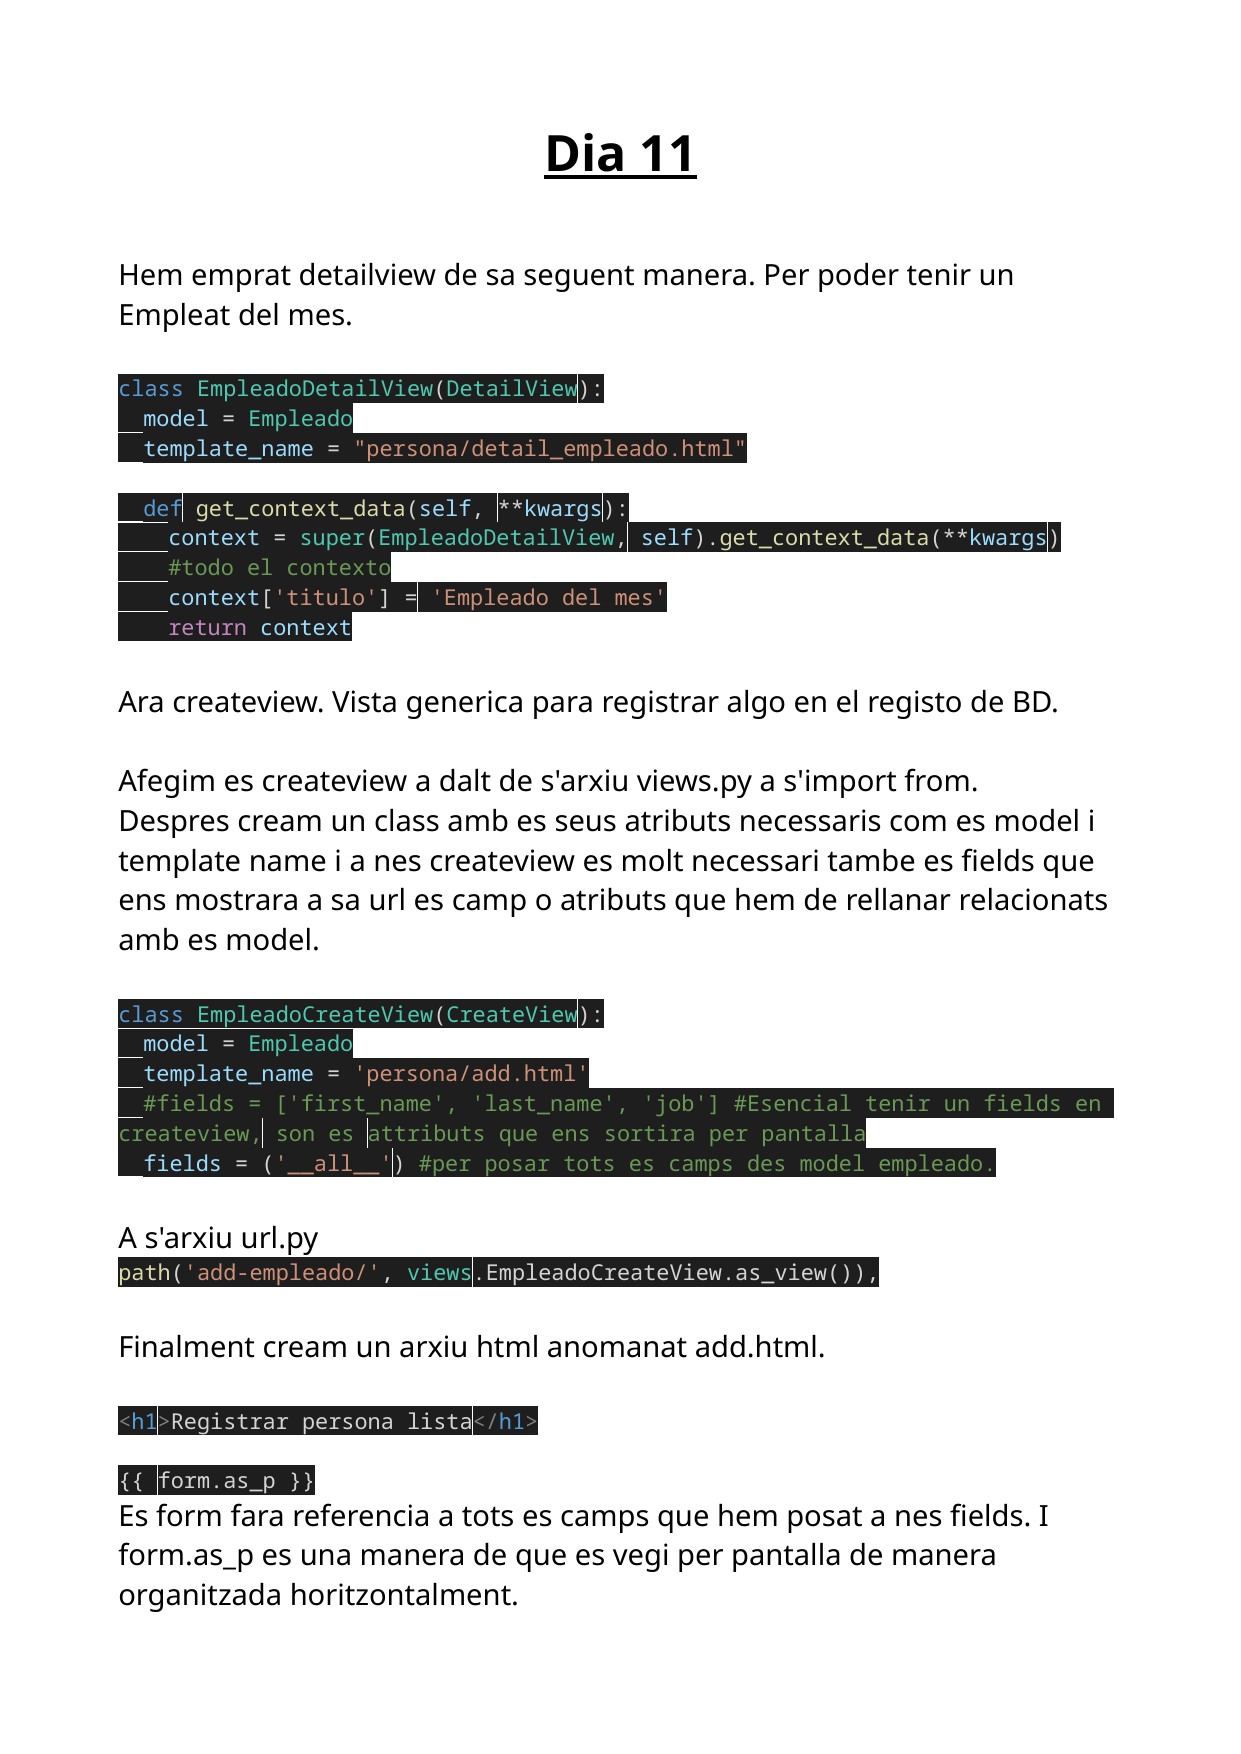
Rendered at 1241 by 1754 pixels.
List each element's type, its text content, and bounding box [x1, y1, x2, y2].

text {{ form.as_p }} [118, 1465, 1122, 1495]
text model = Empleado [118, 1028, 1122, 1058]
text return context [118, 612, 1122, 641]
text <h1>Registrar persona lista</h1> [118, 1406, 1122, 1435]
text model = Empleado [118, 403, 1122, 433]
text context['titulo'] = 'Empleado del mes' [118, 582, 1122, 612]
text Dia 11 [118, 118, 1122, 186]
text def get_context_data(self, **kwargs): [118, 492, 1122, 522]
text path('add-empleado/', views.EmpleadoCreateView.as_view()), [118, 1257, 1122, 1287]
text template_name = "persona/detail_empleado.html" [118, 433, 1122, 463]
text Afegim es createview a dalt de s'arxiu views.py a s'import from. [118, 761, 1122, 800]
text Ara createview. Vista generica para registrar algo en el registo de BD. [118, 681, 1122, 721]
text Finalment cream un arxiu html anomanat add.html. [118, 1326, 1122, 1366]
text class EmpleadoDetailView(DetailView): [118, 373, 1122, 403]
text context = super(EmpleadoDetailView, self).get_context_data(**kwargs) [118, 522, 1122, 552]
text #fields = ['first_name', 'last_name', 'job'] #Esencial tenir un fields en createview, son es attributs que ens sortira per pantalla [118, 1088, 1122, 1148]
text template_name = 'persona/add.html' [118, 1058, 1122, 1088]
text fields = ('__all__') #per posar tots es camps des model empleado. [118, 1148, 1122, 1177]
text Despres cream un class amb es seus atributs necessaris com es model i template name i a nes createview es molt necessari tambe es fields que ens mostrara a sa url es camp o atributs que hem de rellanar relacionats amb es model. [118, 800, 1122, 959]
text class EmpleadoCreateView(CreateView): [118, 999, 1122, 1028]
text A s'arxiu url.py [118, 1217, 1122, 1257]
text Hem emprat detailview de sa seguent manera. Per poder tenir un Empleat del mes. [118, 254, 1122, 334]
text #todo el contexto [118, 552, 1122, 582]
text Es form fara referencia a tots es camps que hem posat a nes fields. I form.as_p es una manera de que es vegi per pantalla de manera organitzada horitzontalment. [118, 1495, 1122, 1614]
